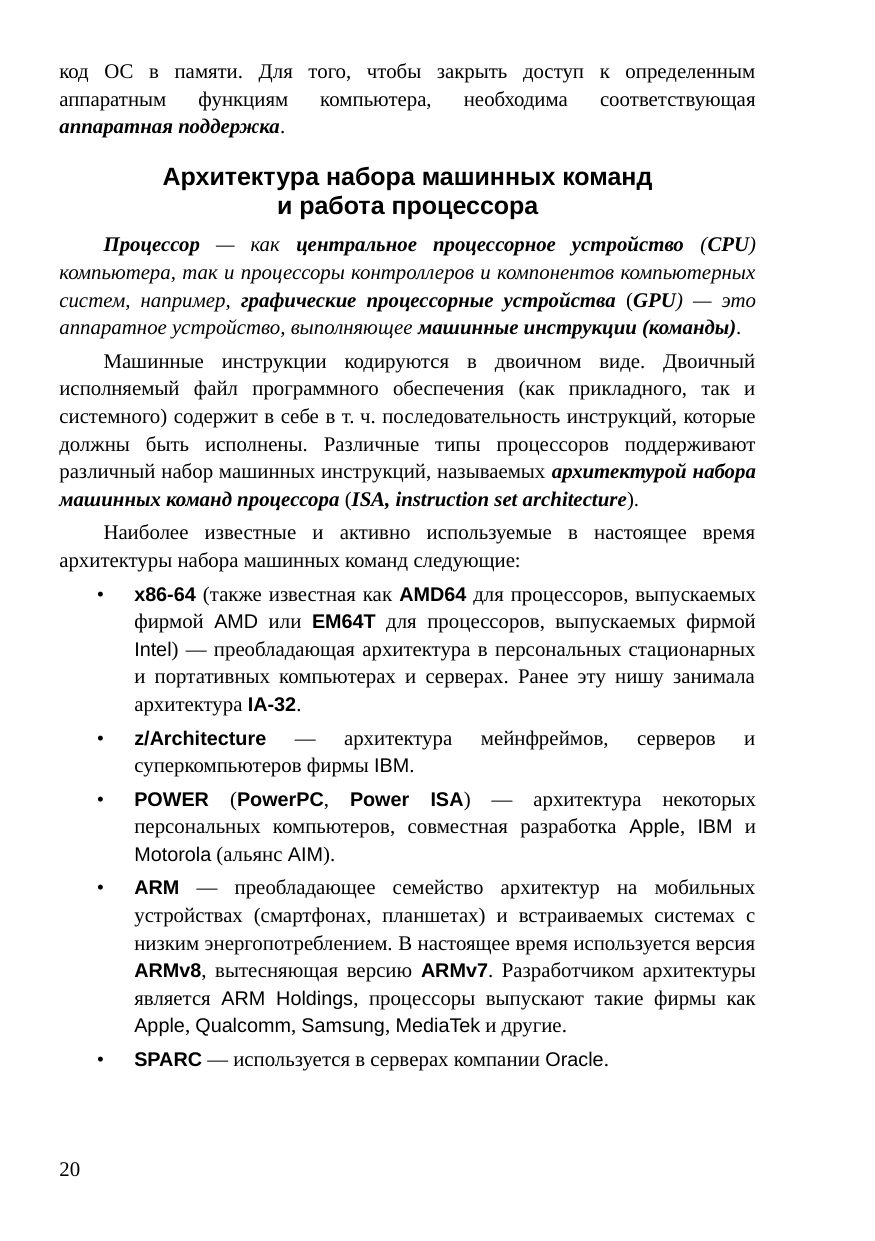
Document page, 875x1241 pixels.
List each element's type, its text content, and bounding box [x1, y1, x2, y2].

text Процессор — как центральное процессорное устройство (CPU) компьютера, так и процессоры контроллеров и компонентов компьютерных систем, например, графические процессорные устройства (GPU) — это аппаратное устройство, выполняющее машинные инструкции (команды). [59, 232, 756, 339]
text Наиболее известные и активно используемые в настоящее время архитектуры набора машинных команд следующие: [59, 520, 756, 572]
list ARM — преобладающее семейство архитектур на мобильных устройствах (смартфонах, планшетах) и встраиваемых системах с низким энергопотреблением. В настоящее время используется версия ARMv8, вытесняющая версию ARMv7. Разработчиком архитектуры является ARM Holdings, процессоры выпускают такие фирмы как Apple, Qualcomm, Samsung, MediaTek и другие. [97, 875, 756, 1037]
text код ОС в памяти. Для того, чтобы закрыть доступ к определенным аппаратным функциям компьютера, необходима соответствующая аппаратная поддержка. [59, 59, 756, 138]
subtitle Архитектура набора машинных команд и работа процессора [118, 162, 697, 220]
list z/Architecture — архитектура мейнфреймов, серверов и суперкомпьютеров фирмы IBM. [97, 725, 756, 777]
list x86-64 (также известная как AMD64 для процессоров, выпускаемых фирмой AMD или EM64T для процессоров, выпускаемых фирмой Intel) — преобладающая архитектура в персональных стационарных и портативных компьютерах и серверах. Ранее эту нишу занимала архитектура IA-32. [97, 581, 756, 716]
text Машинные инструкции кодируются в двоичном виде. Двоичный исполняемый файл программного обеспечения (как прикладного, так и системного) содержит в себе в т. ч. последовательность инструкций, которые должны быть исполнены. Различные типы процессоров поддерживают различный набор машинных инструкций, называемых архитектурой набора машинных команд процессора (ISA, instruction set architecture). [59, 349, 756, 511]
list POWER (PowerPC, Power ISA) — архитектура некоторых персональных компьютеров, совместная разработка Apple, IBM и Motorola (альянс AIM). [97, 787, 756, 866]
list SPARC — используется в серверах компании Oracle. [97, 1047, 756, 1071]
